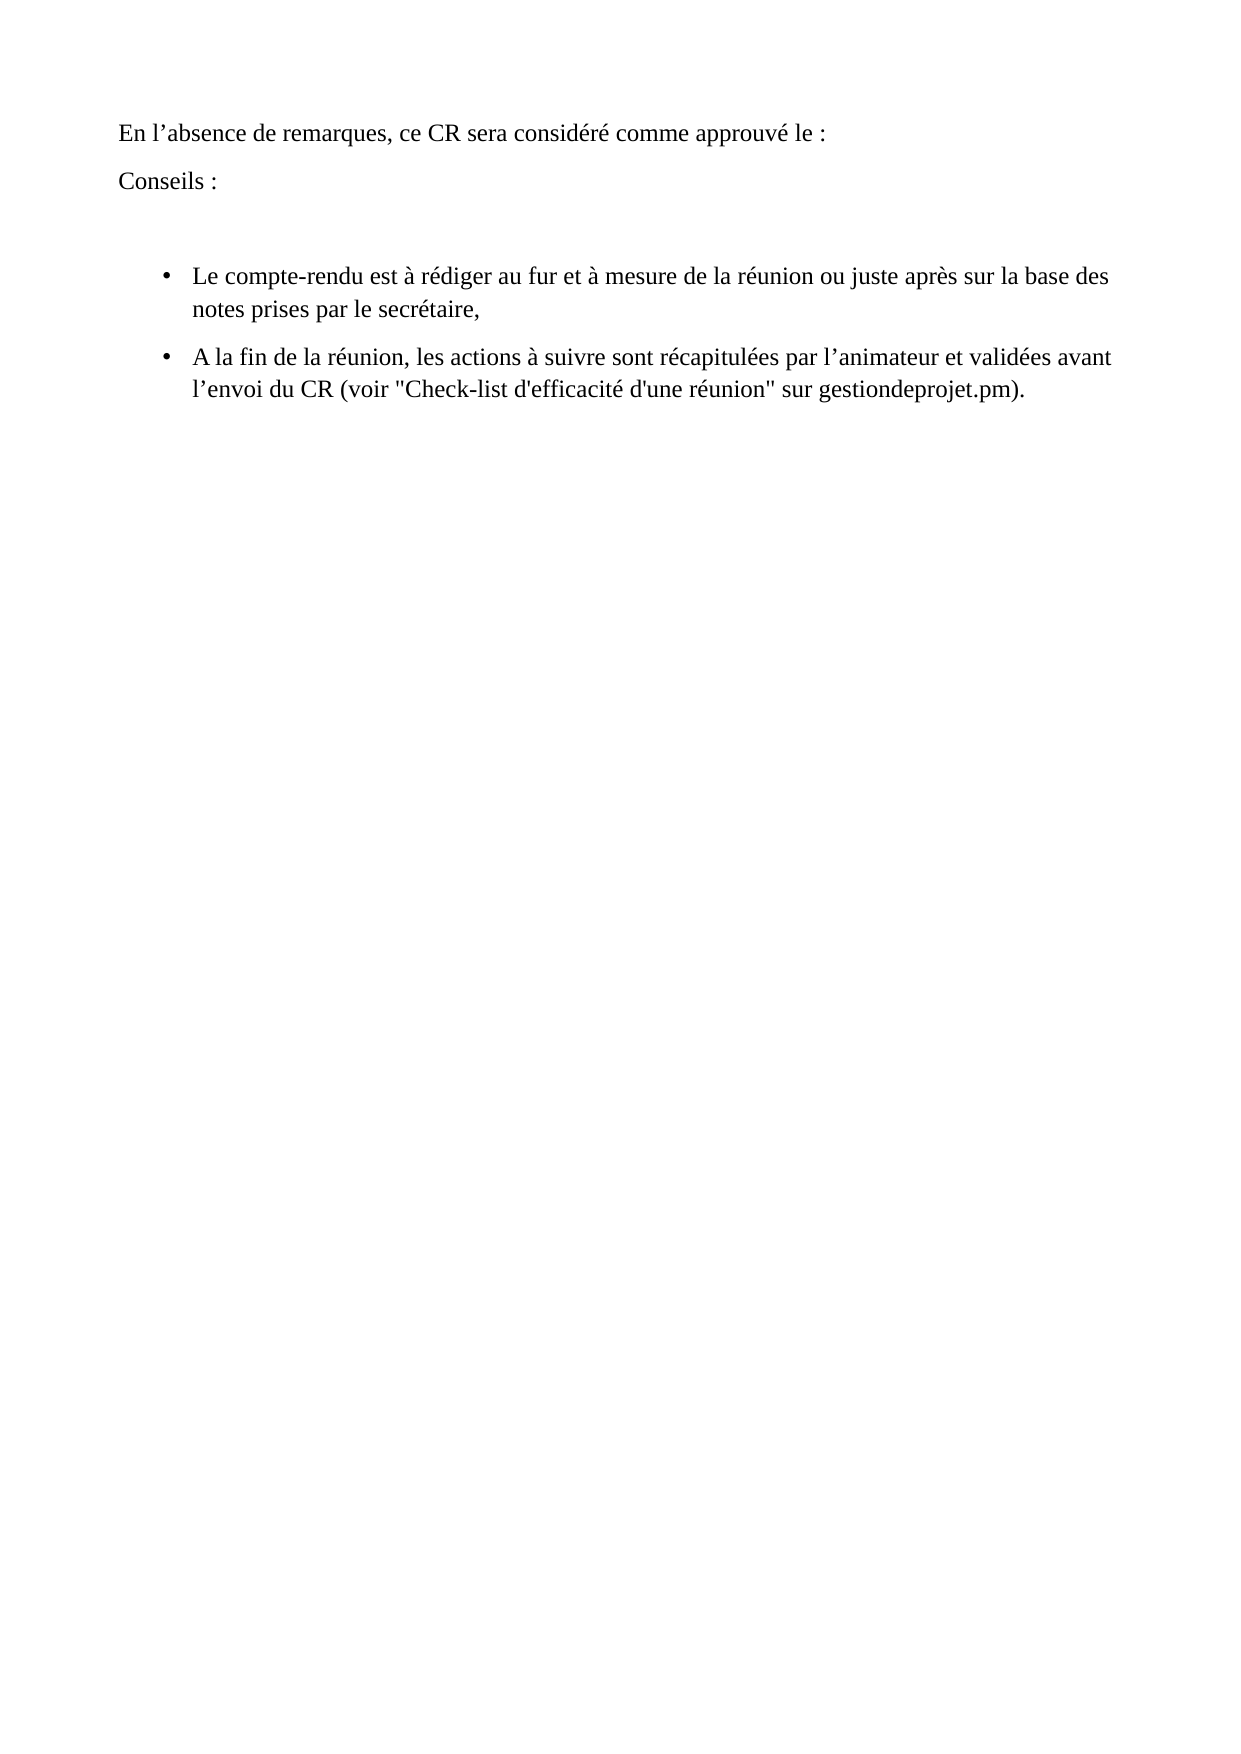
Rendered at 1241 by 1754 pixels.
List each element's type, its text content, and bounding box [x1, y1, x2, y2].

text Conseils : [118, 166, 1122, 194]
text En l’absence de remarques, ce CR sera considéré comme approuvé le : [118, 118, 1122, 147]
list Le compte-rendu est à rédiger au fur et à mesure de la réunion ou juste après sur la base des notes prises par le secrétaire, [162, 261, 1122, 323]
list A la fin de la réunion, les actions à suivre sont récapitulées par l’animateur et validées avant l’envoi du CR (voir "Check-list d'efficacité d'une réunion" sur gestiondeprojet.pm). [162, 342, 1122, 403]
